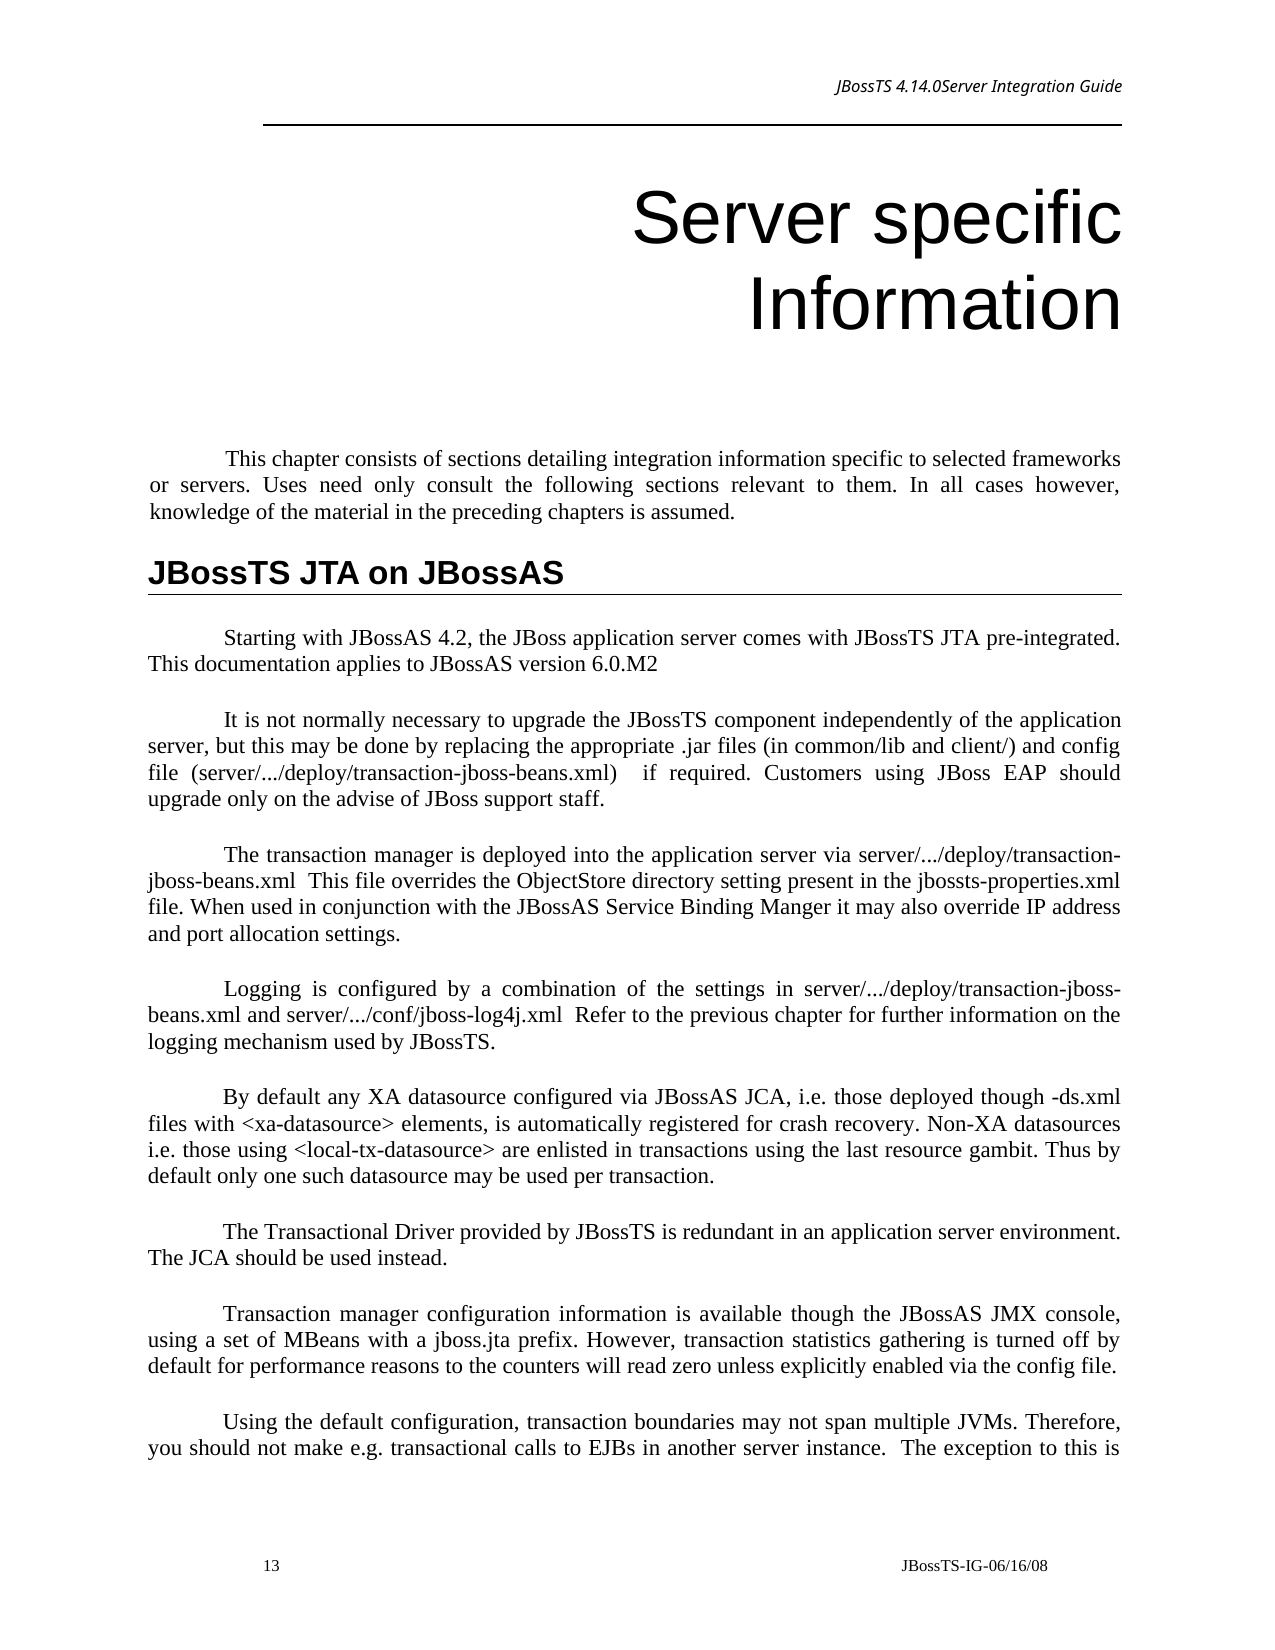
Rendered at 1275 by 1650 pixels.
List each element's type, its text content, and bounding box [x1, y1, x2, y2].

text Logging is configured by a combination of the settings in server/.../deploy/transaction-jboss-beans.xml and server/.../conf/jboss-log4j.xml Refer to the previous chapter for further information on the logging mechanism used by JBossTS. [148, 975, 1122, 1054]
text Starting with JBossAS 4.2, the JBoss application server comes with JBossTS JTA pre-integrated. This documentation applies to JBossAS version 6.0.M2 [148, 624, 1122, 677]
subtitle JBossTS JTA on JBossAS [148, 553, 1122, 594]
text The Transactional Driver provided by JBossTS is redundant in an application server environment. The JCA should be used instead. [148, 1218, 1122, 1271]
text The transaction manager is deployed into the application server via server/.../deploy/transaction-jboss-beans.xml This file overrides the ObjectStore directory setting present in the jbossts-properties.xml file. When used in conjunction with the JBossAS Service Binding Manger it may also override IP address and port allocation settings. [148, 841, 1122, 946]
title Server specific Information [263, 173, 1122, 345]
text It is not normally necessary to upgrade the JBossTS component independently of the application server, but this may be done by replacing the appropriate .jar files (in common/lib and client/) and config file (server/.../deploy/transaction-jboss-beans.xml) if required. Customers using JBoss EAP should upgrade only on the advise of JBoss support staff. [148, 706, 1122, 811]
text By default any XA datasource configured via JBossAS JCA, i.e. those deployed though -ds.xml files with <xa-datasource> elements, is automatically registered for crash recovery. Non-XA datasources i.e. those using <local-tx-datasource> are enlisted in transactions using the last resource gambit. Thus by default only one such datasource may be used per transaction. [148, 1083, 1122, 1189]
text Using the default configuration, transaction boundaries may not span multiple JVMs. Therefore, you should not make e.g. transactional calls to EJBs in another server instance. The exception to this is [148, 1408, 1122, 1461]
text This chapter consists of sections detailing integration information specific to selected frameworks or servers. Uses need only consult the following sections relevant to them. In all cases however, knowledge of the material in the preceding chapters is assumed. [149, 445, 1122, 524]
text Transaction manager configuration information is available though the JBossAS JMX console, using a set of MBeans with a jboss.jta prefix. However, transaction statistics gathering is turned off by default for performance reasons to the counters will read zero unless explicitly enabled via the config file. [148, 1300, 1122, 1379]
